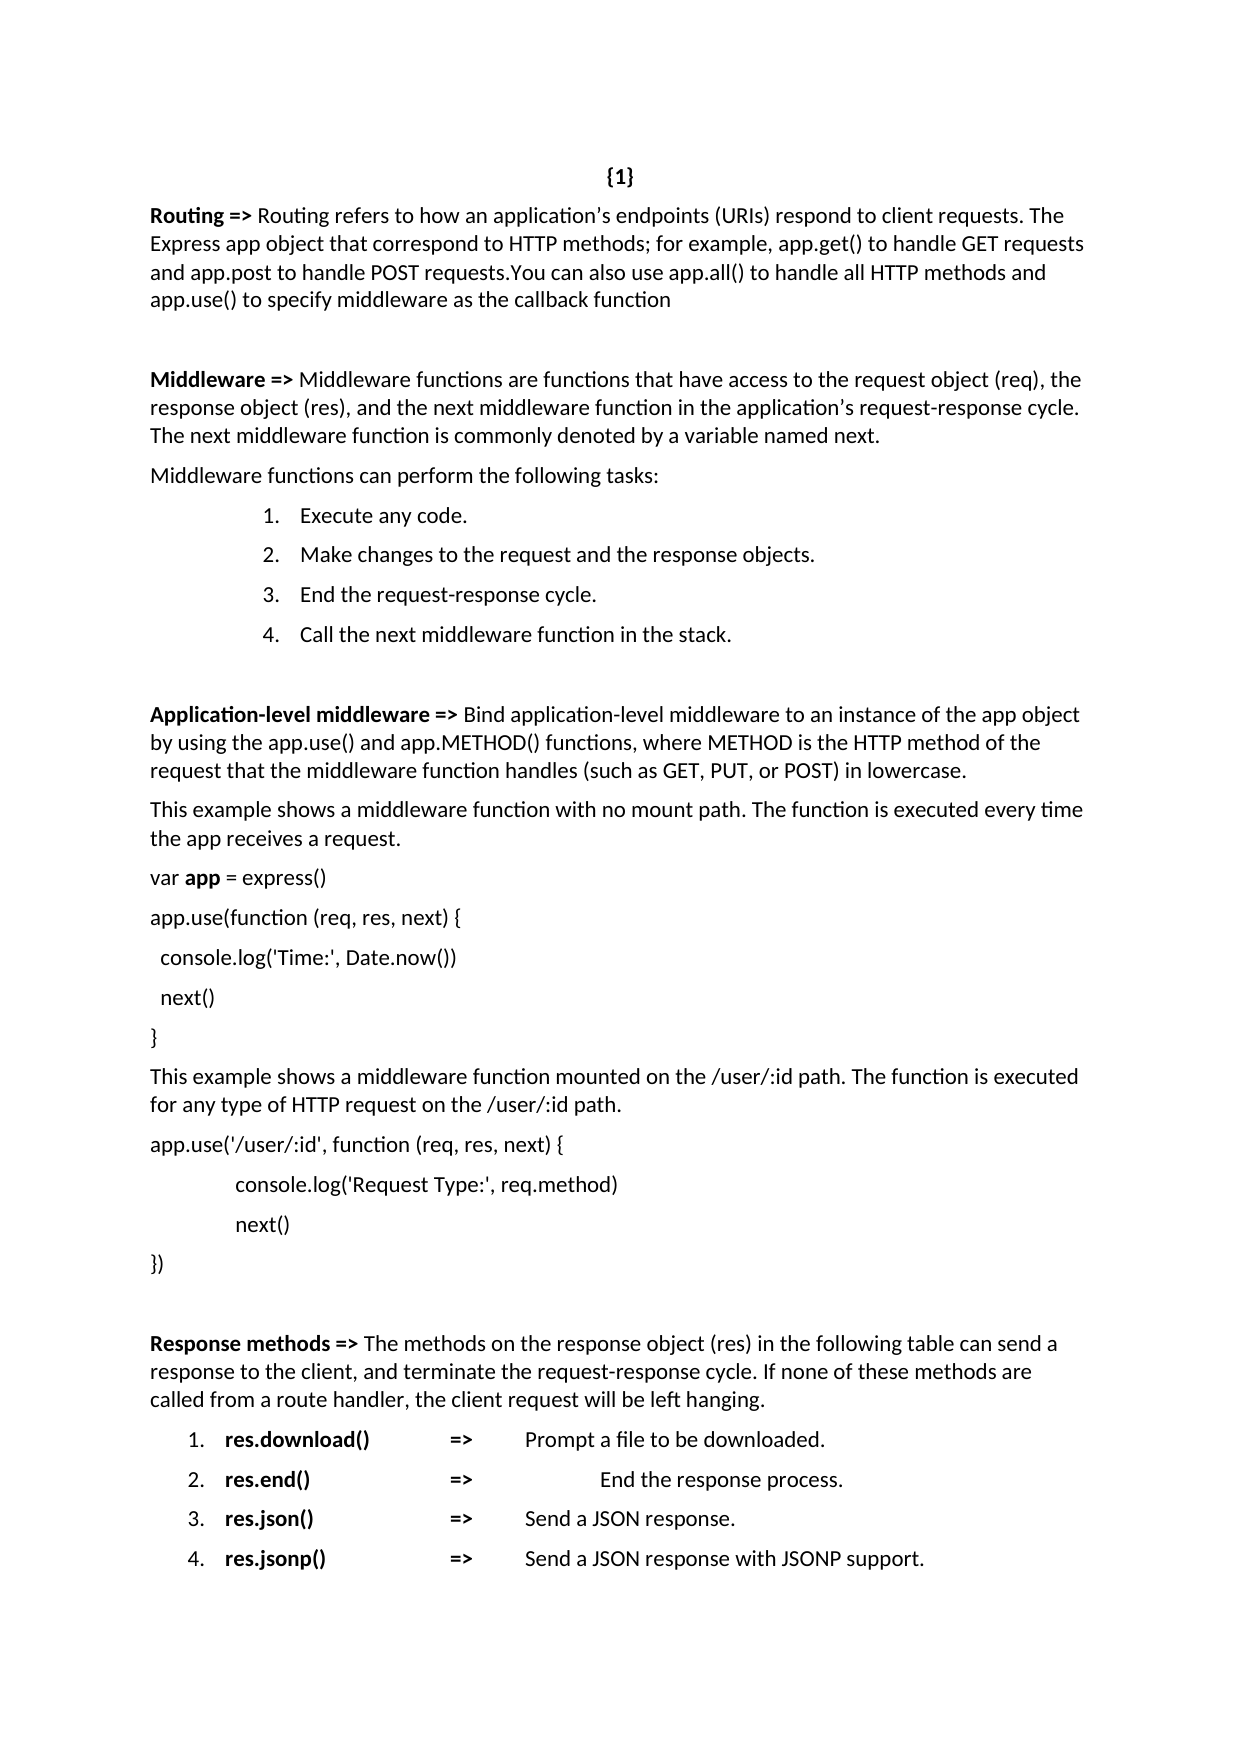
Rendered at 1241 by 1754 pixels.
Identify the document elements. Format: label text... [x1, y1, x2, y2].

text } [150, 1023, 1090, 1051]
text Application-level middleware => Bind application-level middleware to an instance of the app object by using the app.use() and app.METHOD() functions, where METHOD is the HTTP method of the request that the middleware function handles (such as GET, PUT, or POST) in lowercase. [150, 700, 1090, 784]
text Middleware => Middleware functions are functions that have access to the request object (req), the response object (res), and the next middleware function in the application’s request-response cycle. The next middleware function is commonly denoted by a variable named next. [150, 365, 1090, 449]
text This example shows a middleware function with no mount path. The function is executed every time the app receives a request. [150, 796, 1090, 852]
list Execute any code. [262, 501, 1090, 529]
text }) [150, 1249, 1090, 1278]
text This example shows a middleware function mounted on the /user/:id path. The function is executed for any type of HTTP request on the /user/:id path. [150, 1062, 1090, 1118]
list End the request-response cycle. [262, 580, 1090, 608]
text var app = express() [150, 863, 1090, 891]
text next() [150, 983, 1090, 1011]
list res.json() => Send a JSON response. [187, 1504, 1090, 1533]
list Make changes to the request and the response objects. [262, 541, 1090, 569]
list res.jsonp() => Send a JSON response with JSONP support. [187, 1544, 1090, 1572]
list res.end() => End the response process. [187, 1465, 1090, 1493]
text app.use('/user/:id', function (req, res, next) { [150, 1130, 1090, 1158]
text Response methods => The methods on the response object (res) in the following table can send a response to the client, and terminate the request-response cycle. If none of these methods are called from a route handler, the client request will be left hanging. [150, 1329, 1090, 1413]
text {1} [150, 162, 1090, 190]
text next() [150, 1210, 1090, 1238]
text Routing => Routing refers to how an application’s endpoints (URIs) respond to client requests. The Express app object that correspond to HTTP methods; for example, app.get() to handle GET requests and app.post to handle POST requests.You can also use app.all() to handle all HTTP methods and app.use() to specify middleware as the callback function [150, 202, 1090, 314]
text app.use(function (req, res, next) { [150, 903, 1090, 931]
text console.log('Request Type:', req.method) [150, 1170, 1090, 1198]
text console.log('Time:', Date.now()) [150, 943, 1090, 971]
list res.download() => Prompt a file to be downloaded. [187, 1425, 1090, 1453]
list Call the next middleware function in the stack. [262, 620, 1090, 648]
text Middleware functions can perform the following tasks: [150, 461, 1090, 489]
